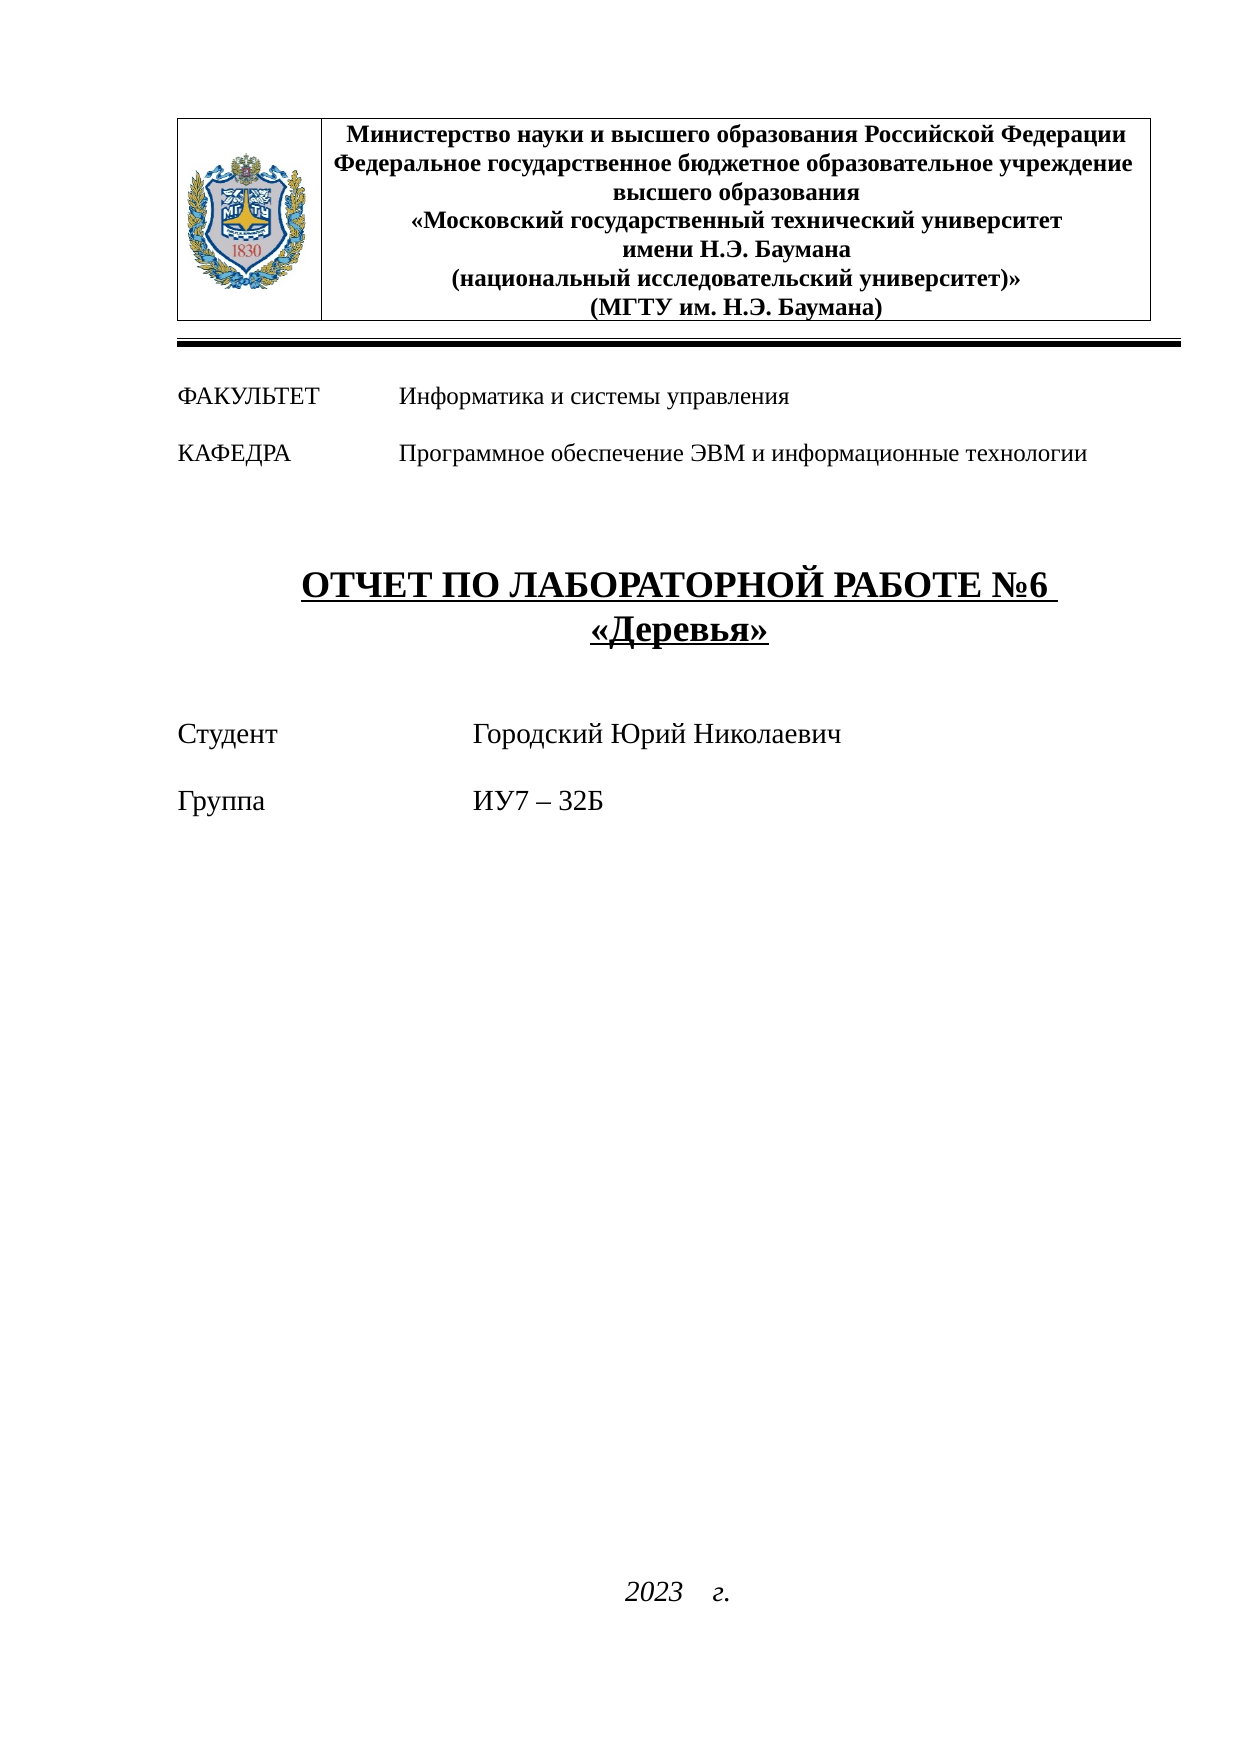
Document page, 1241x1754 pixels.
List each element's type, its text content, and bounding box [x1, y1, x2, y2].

picture [196, 153, 307, 290]
text Студент Городский Юрий Николаевич [177, 716, 1181, 750]
text КАФЕДРА Программное обеспечение ЭВМ и информационные технологии [177, 438, 1181, 467]
text ОТЧЕТ ПО ЛАБОРАТОРНОЙ РАБОТЕ №6 [177, 563, 1181, 606]
text Группа ИУ7 – 32Б [177, 783, 1181, 817]
text 2023 г. [177, 1574, 1181, 1607]
text ФАКУЛЬТЕТ Информатика и системы управления [177, 381, 1181, 409]
text «Деревья» [177, 606, 1181, 649]
table_header Министерство науки и высшего образования Российской Федерации Федеральное государственное бюджетное образовательное учреждение высшего образования «Московский государственный технический университет имени Н.Э. Баумана (национальный исследовательский университет)» (МГТУ им. Н.Э. Баумана) [322, 119, 1150, 320]
table_header [178, 119, 321, 320]
